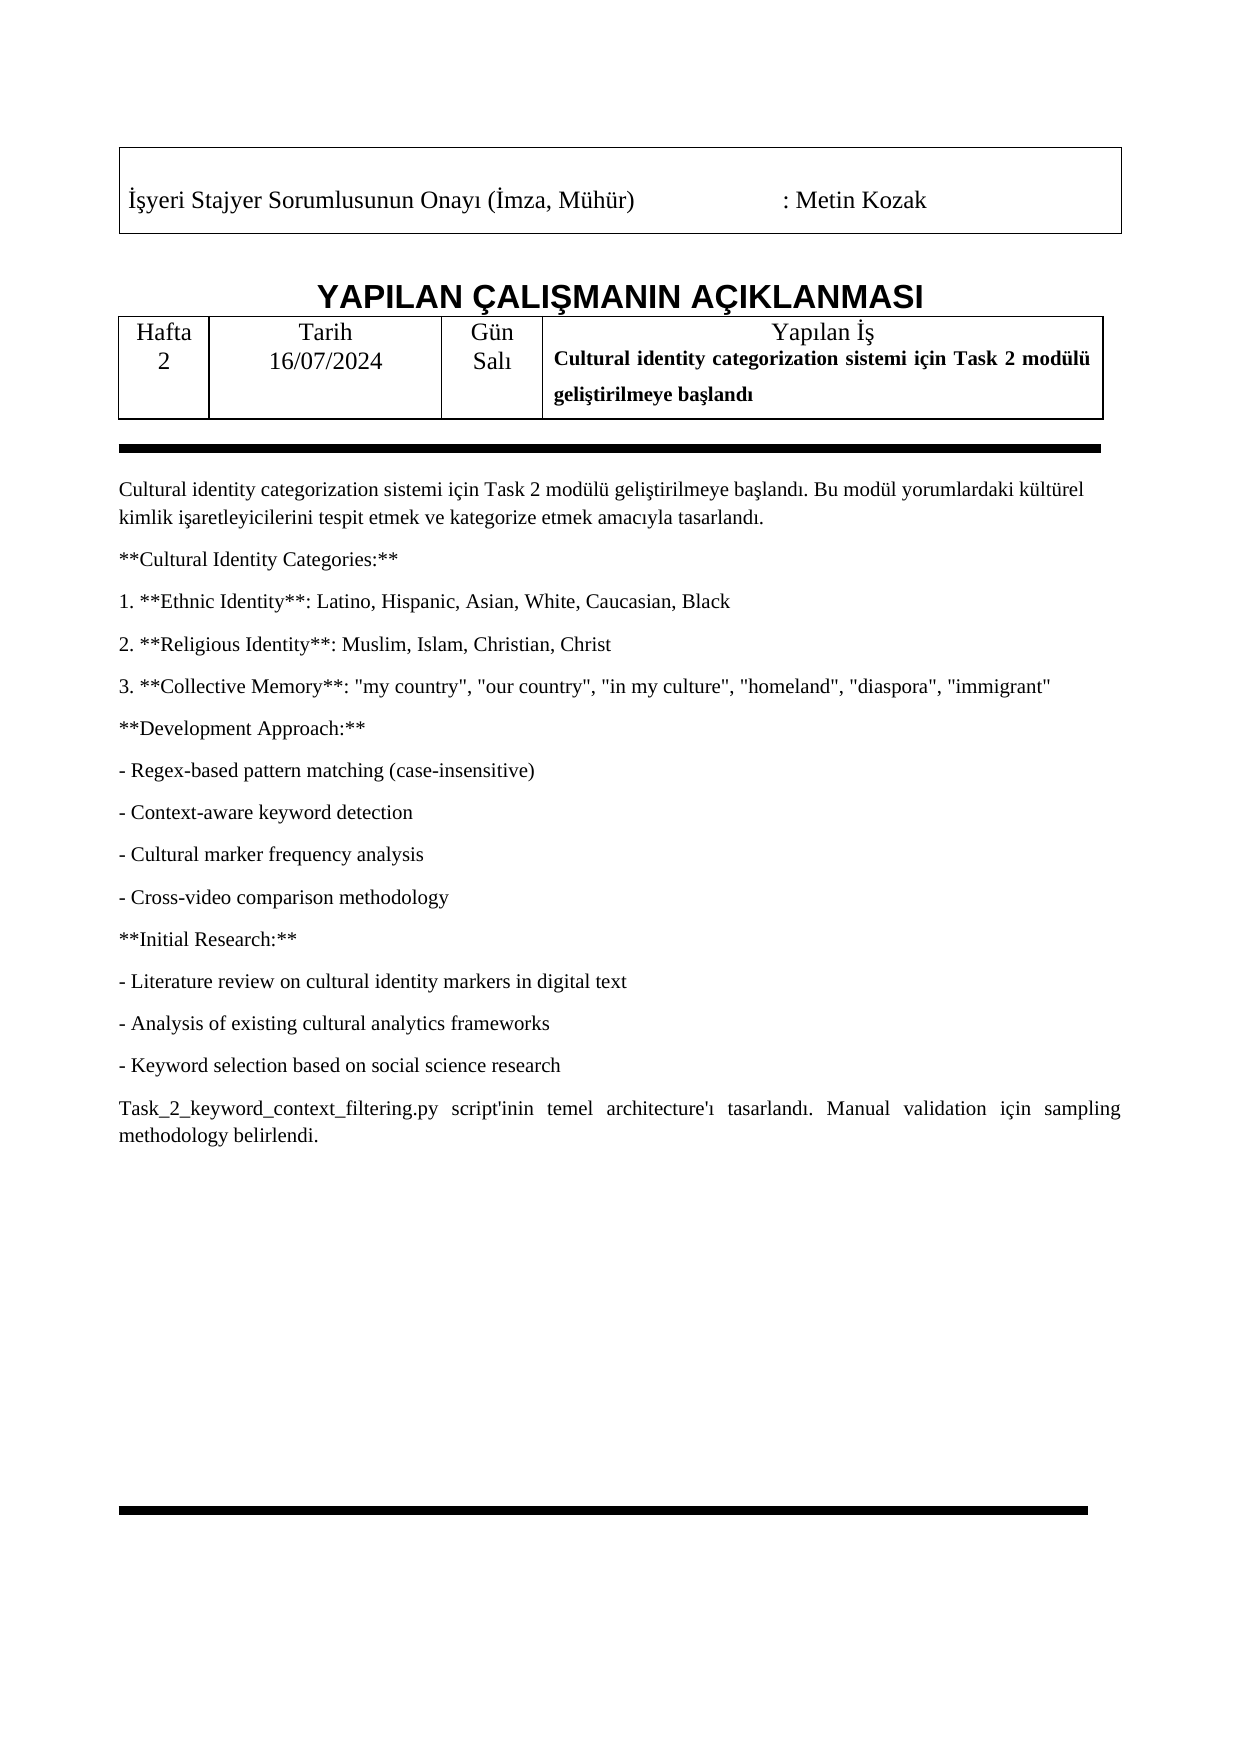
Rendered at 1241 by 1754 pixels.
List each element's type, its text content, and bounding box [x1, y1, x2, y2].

text 3. **Collective Memory**: "my country", "our country", "in my culture", "homeland", "diaspora", "immigrant" [118, 674, 1122, 698]
subtitle YAPILAN ÇALIŞMANIN AÇIKLANMASI [118, 277, 1122, 316]
table_header Yapılan İş Cultural identity categorization sistemi için Task 2 modülü geliştirilmeye başlandı [543, 317, 1102, 418]
text İşyeri Stajyer Sorumlusunun Onayı (İmza, Mühür) : Metin Kozak [120, 148, 1121, 233]
text Cultural identity categorization sistemi için Task 2 modülü geliştirilmeye başlandı. Bu modül yorumlardaki kültürel kimlik işaretleyicilerini tespit etmek ve kategorize etmek amacıyla tasarlandı. [118, 477, 1122, 529]
text - Cultural marker frequency analysis [118, 842, 1122, 866]
text - Cross-video comparison methodology [118, 884, 1122, 909]
text Task_2_keyword_context_filtering.py script'inin temel architecture'ı tasarlandı. Manual validation için sampling methodology belirlendi. [118, 1096, 1122, 1147]
text - Context-aware keyword detection [118, 800, 1122, 824]
text - Regex-based pattern matching (case-insensitive) [118, 758, 1122, 782]
text - Keyword selection based on social science research [118, 1053, 1122, 1077]
table_header Hafta 2 [119, 317, 208, 418]
text 2. **Religious Identity**: Muslim, Islam, Christian, Christ [118, 631, 1122, 656]
text **Initial Research:** [118, 927, 1122, 951]
text 1. **Ethnic Identity**: Latino, Hispanic, Asian, White, Caucasian, Black [118, 589, 1122, 613]
table_header Gün Salı [442, 317, 542, 418]
text **Cultural Identity Categories:** [118, 547, 1122, 571]
text - Literature review on cultural identity markers in digital text [118, 969, 1122, 993]
text **Development Approach:** [118, 716, 1122, 740]
table_header Tarih 16/07/2024 [210, 317, 441, 418]
text - Analysis of existing cultural analytics frameworks [118, 1011, 1122, 1035]
